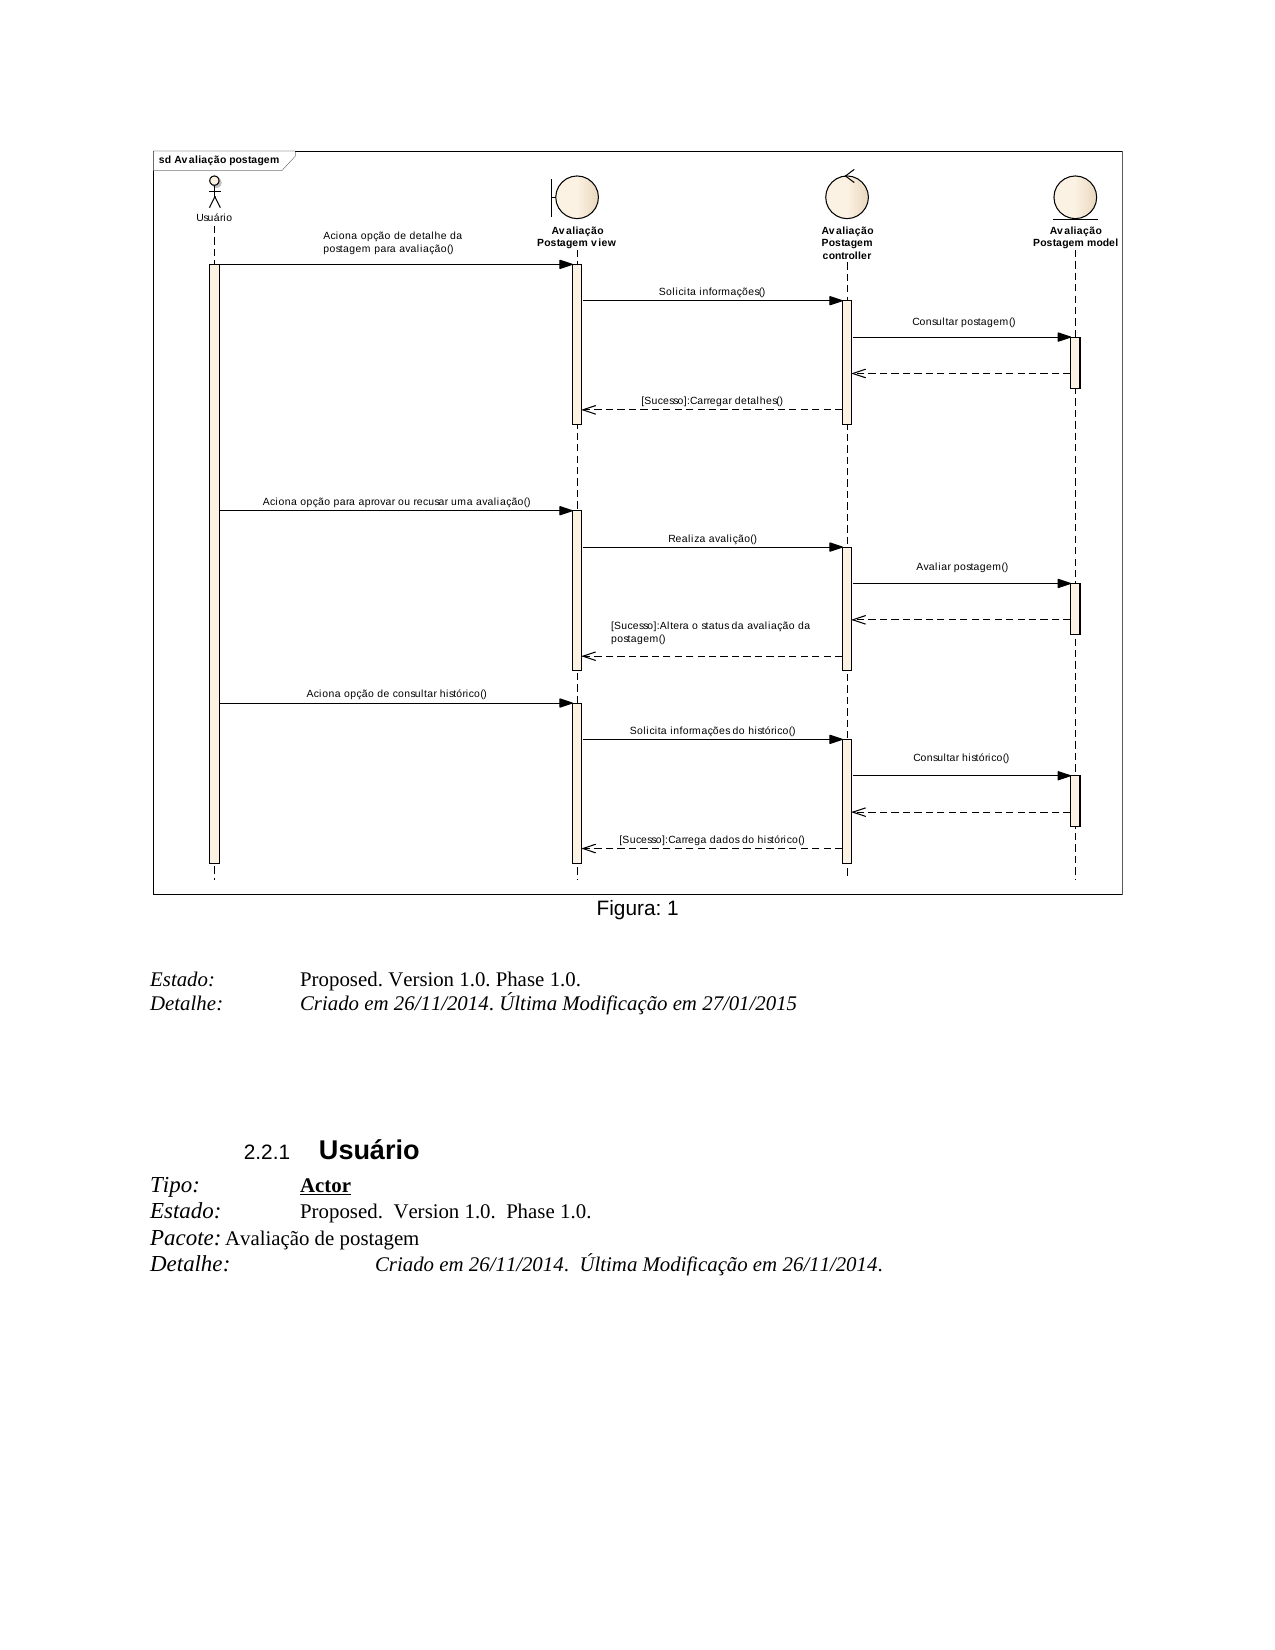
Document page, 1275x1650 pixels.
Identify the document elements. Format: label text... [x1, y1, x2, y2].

text Detalhe: Criado em 26/11/2014. Última Modificação em 27/01/2015 [150, 991, 1125, 1015]
text Pacote: Avaliação de postagem [150, 1224, 1125, 1250]
text Figura: 1 [150, 895, 1125, 919]
text Detalhe: Criado em 26/11/2014. Última Modificação em 26/11/2014. [150, 1250, 1125, 1277]
text Estado: Proposed. Version 1.0. Phase 1.0. [150, 1198, 1125, 1224]
text Tipo: Actor [150, 1171, 1125, 1198]
text Estado: Proposed. Version 1.0. Phase 1.0. [150, 967, 1125, 991]
list Usuário [244, 1134, 1125, 1165]
